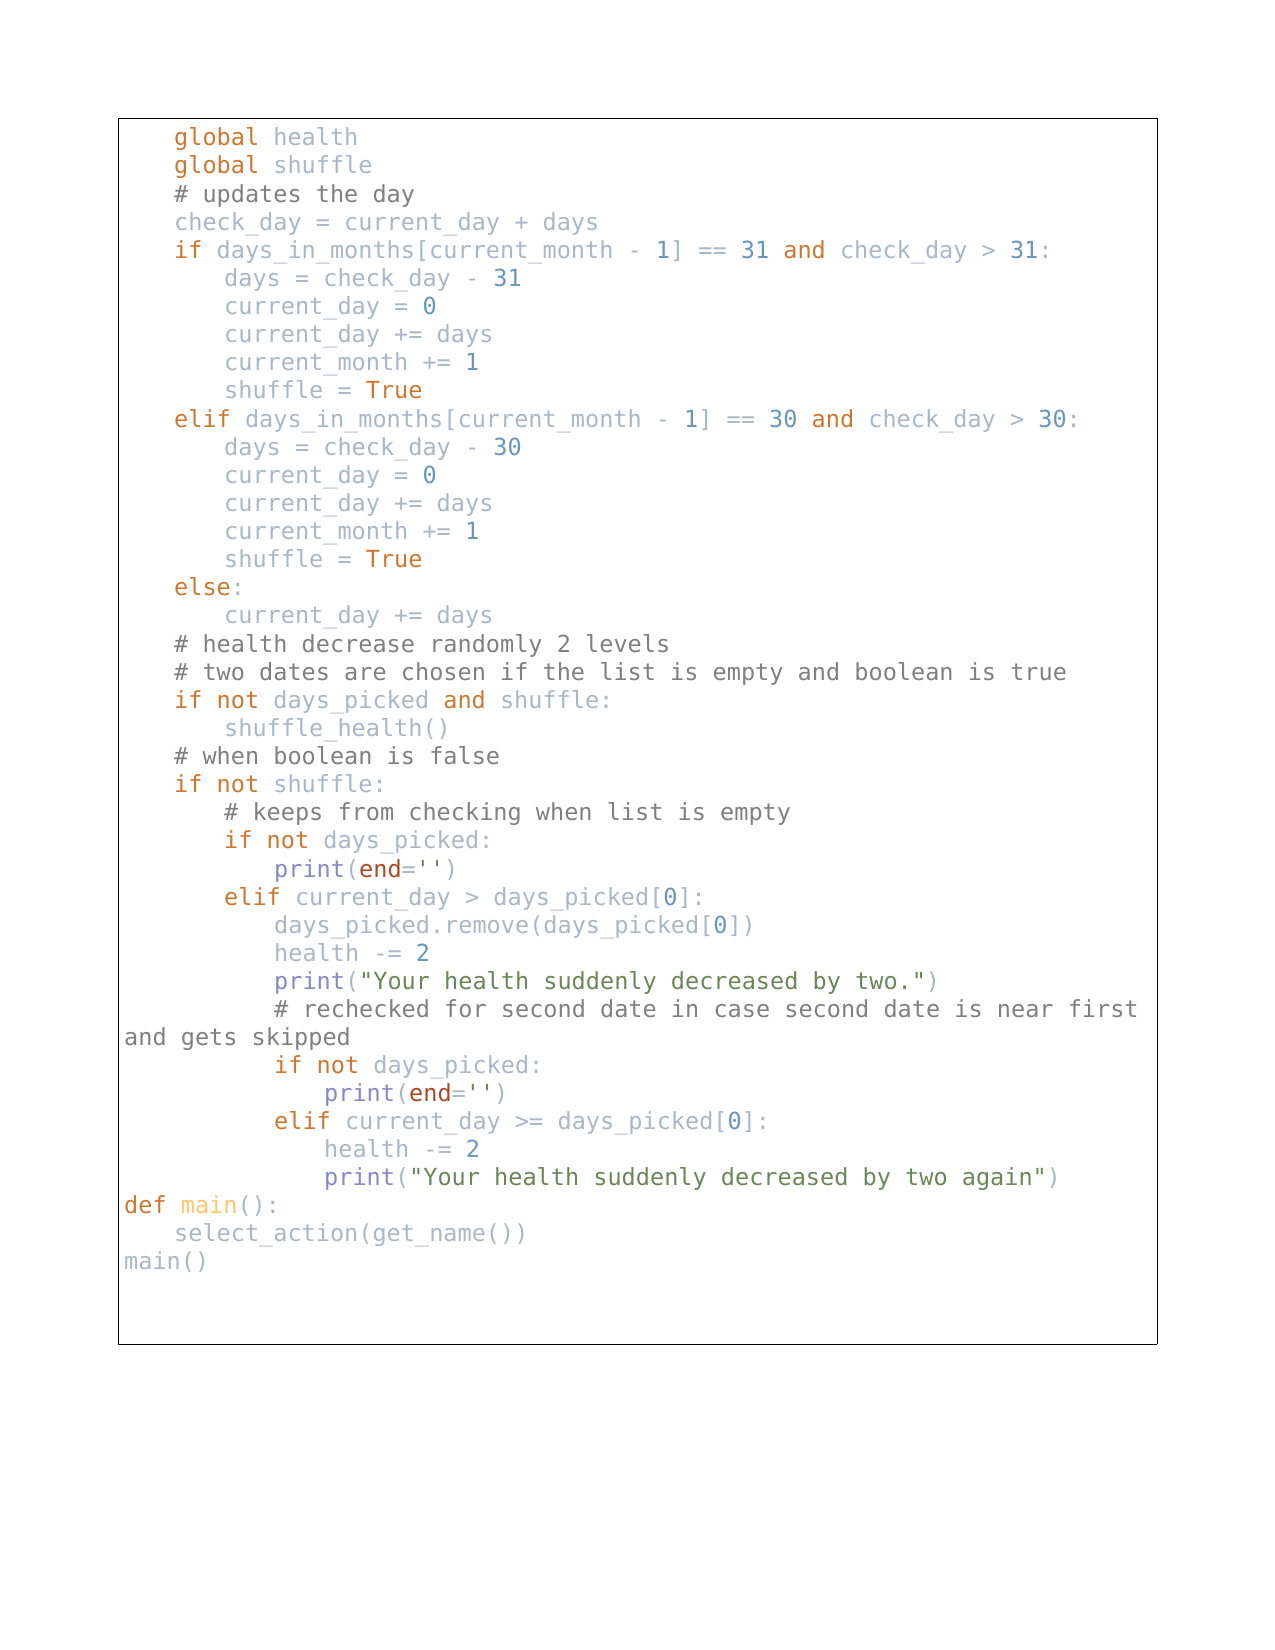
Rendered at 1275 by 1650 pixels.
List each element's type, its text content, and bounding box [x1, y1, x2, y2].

table_header global health global shuffle # updates the day check_day = current_day + days if days_in_months[current_month - 1] == 31 and check_day > 31: days = check_day - 31 current_day = 0 current_day += days current_month += 1 shuffle = True elif days_in_months[current_month - 1] == 30 and check_day > 30: days = check_day - 30 current_day = 0 current_day += days current_month += 1 shuffle = True else: current_day += days # health decrease randomly 2 levels # two dates are chosen if the list is empty and boolean is true if not days_picked and shuffle: shuffle_health() # when boolean is false if not shuffle: # keeps from checking when list is empty if not days_picked: print(end='') elif current_day > days_picked[0]: days_picked.remove(days_picked[0]) health -= 2 print("Your health suddenly decreased by two.") # rechecked for second date in case second date is near first and gets skipped if not days_picked: print(end='') elif current_day >= days_picked[0]: health -= 2 print("Your health suddenly decreased by two again") def main(): select_action(get_name()) main() [119, 119, 1157, 1344]
